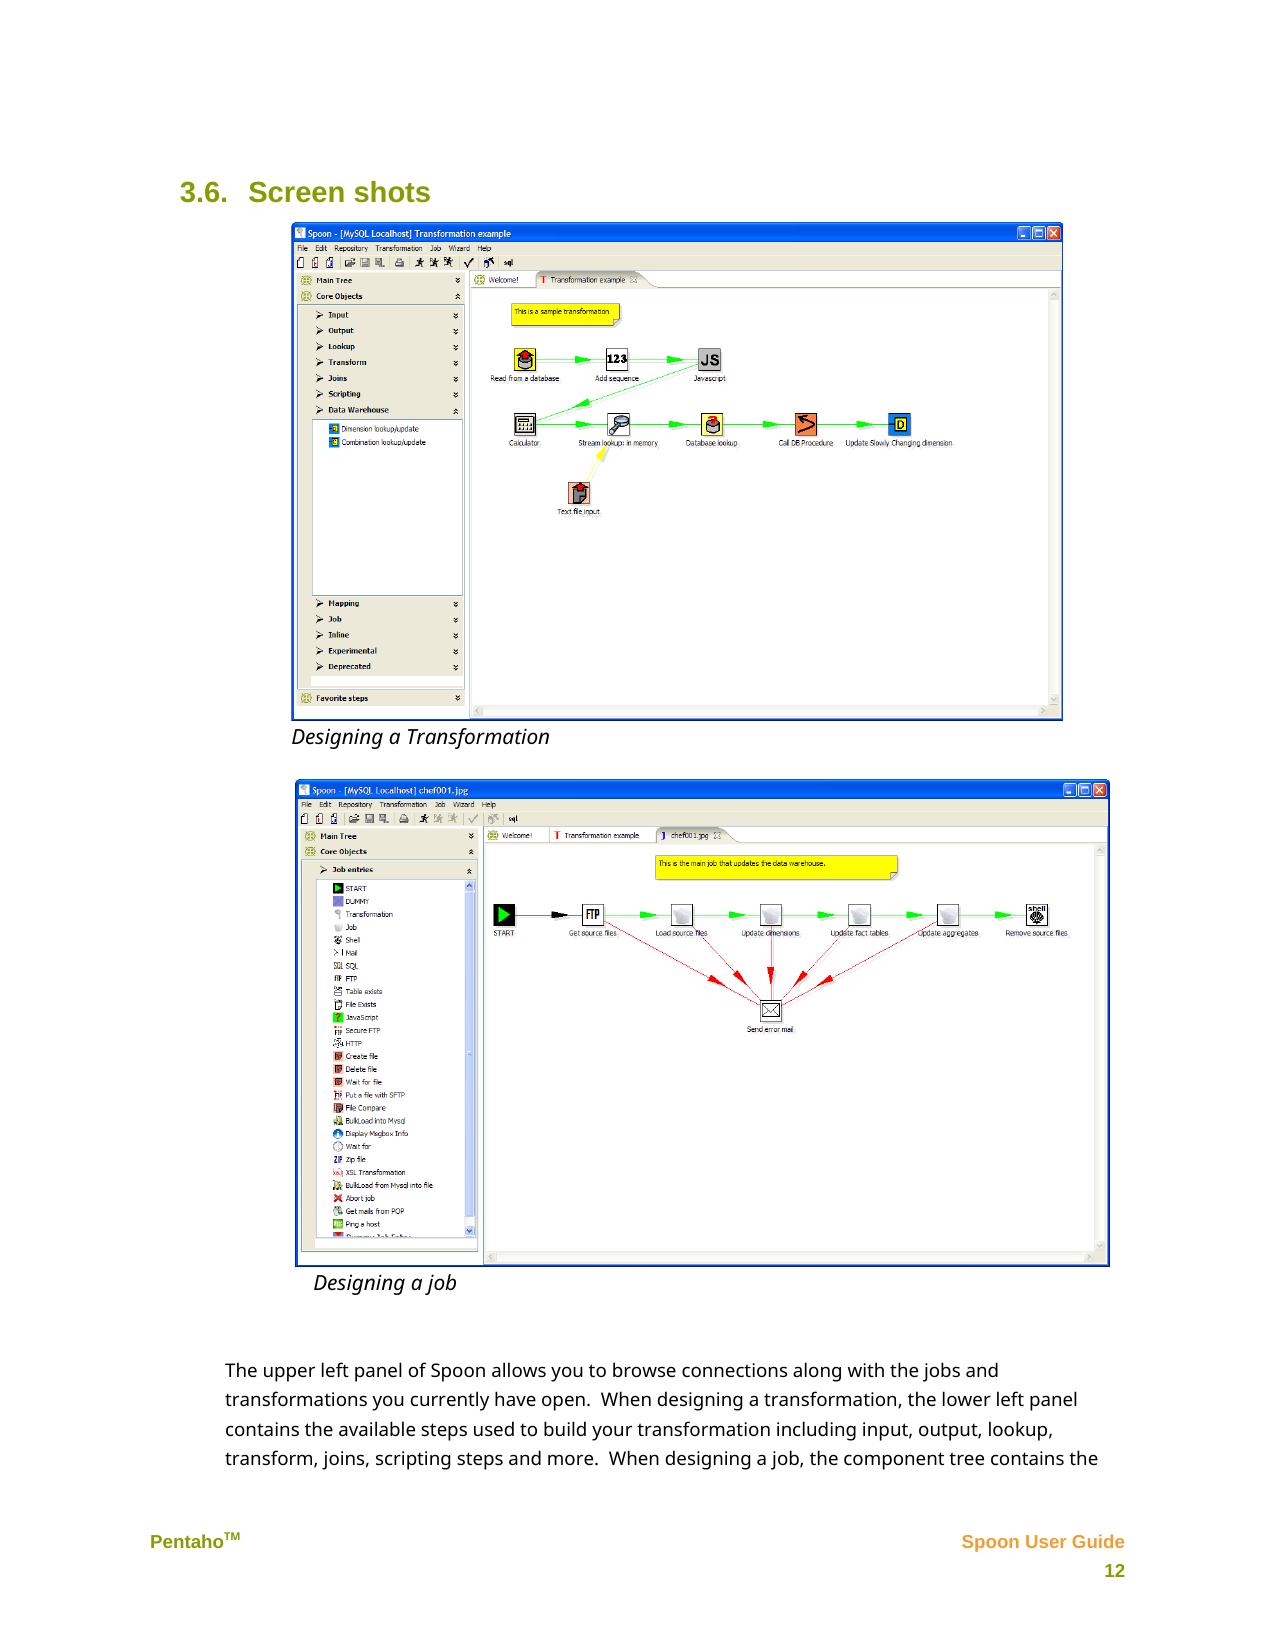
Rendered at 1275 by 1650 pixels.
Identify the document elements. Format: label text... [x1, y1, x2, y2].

picture [291, 222, 1063, 721]
text Designing a job [313, 1267, 1037, 1296]
text The upper left panel of Spoon allows you to browse connections along with the jobs and transformations you currently have open. When designing a transformation, the lower left panel contains the available steps used to build your transformation including input, output, lookup, transform, joins, scripting steps and more. When designing a job, the component tree contains the [225, 1354, 1125, 1471]
subtitle Screen shots [179, 175, 1125, 210]
picture [295, 779, 1110, 1267]
text Designing a Transformation [291, 721, 988, 750]
